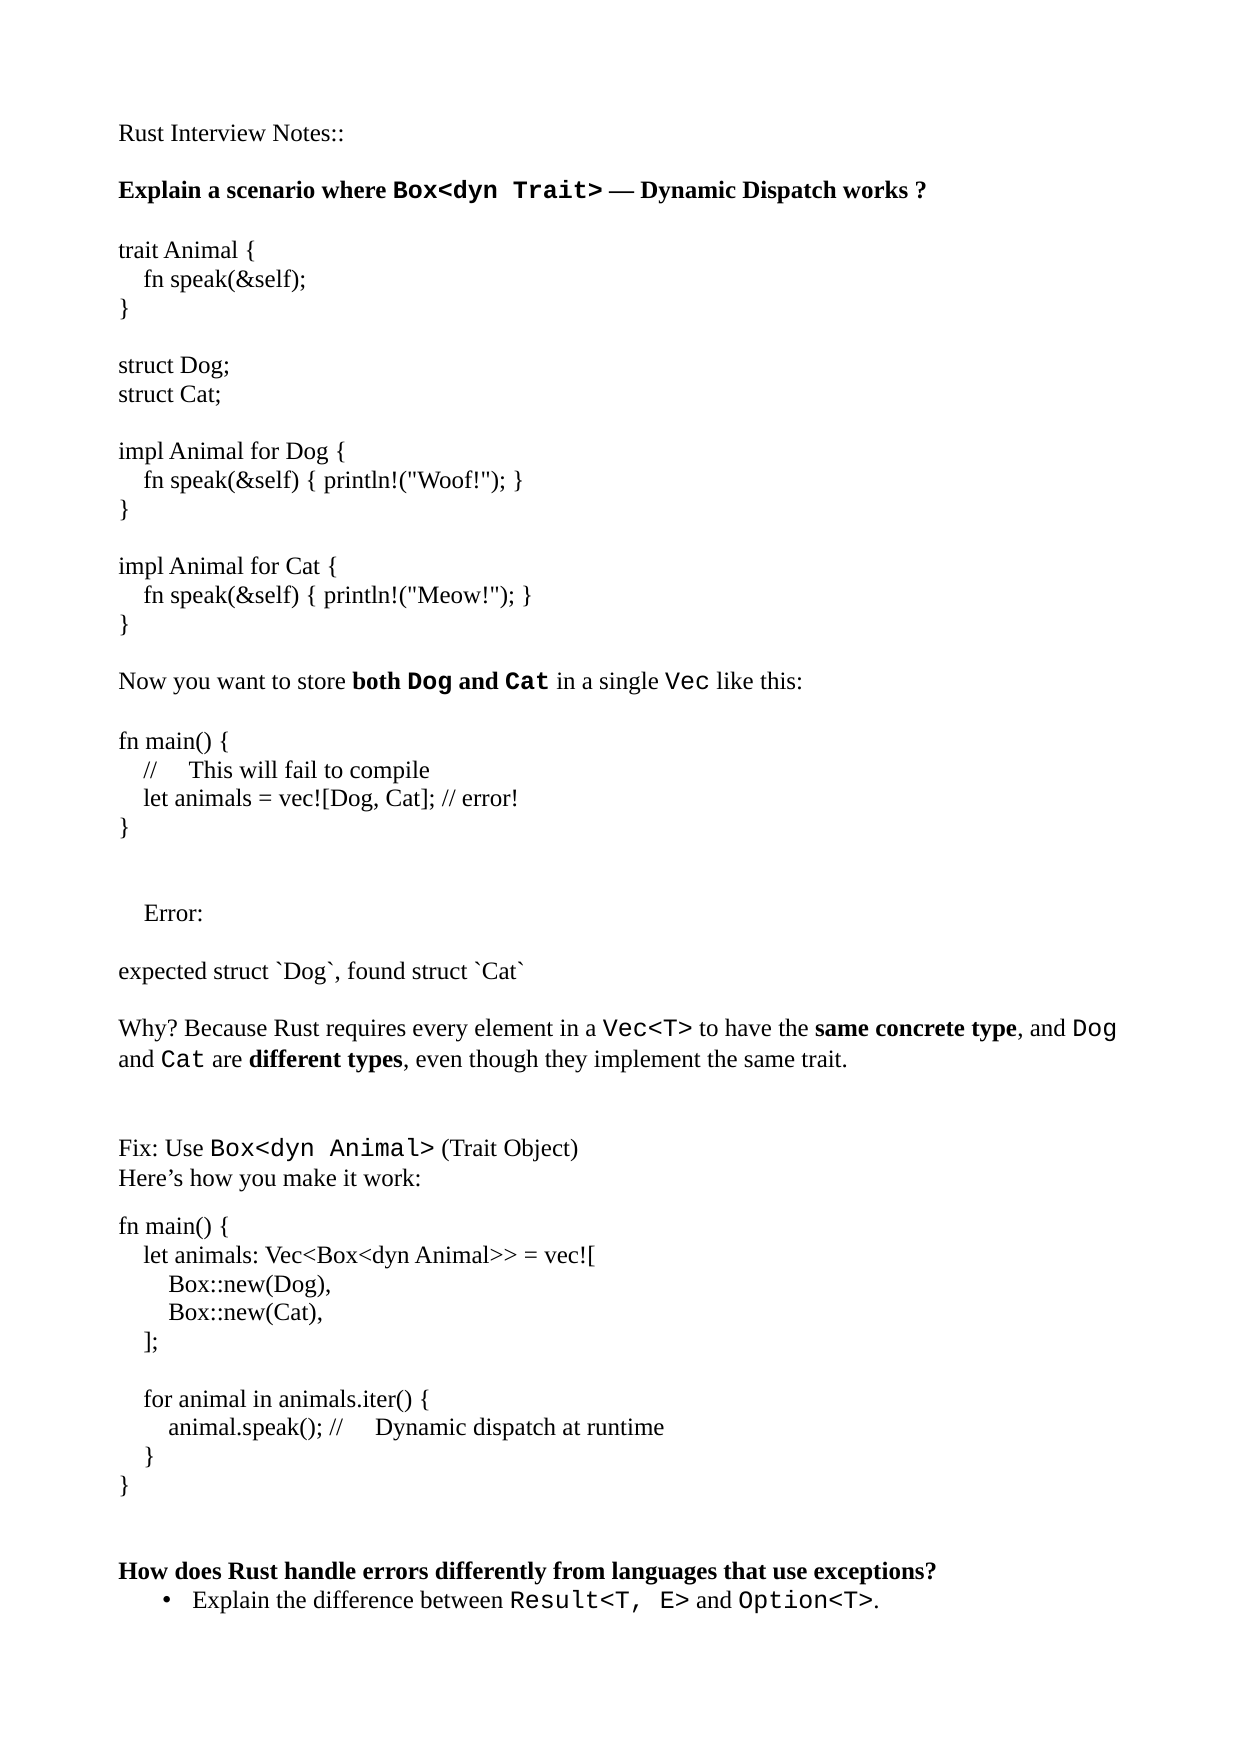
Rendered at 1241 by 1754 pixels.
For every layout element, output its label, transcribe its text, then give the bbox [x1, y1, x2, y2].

text Explain a scenario where Box<dyn Trait> — Dynamic Dispatch works ? [118, 176, 1122, 206]
text // ❌ This will fail to compile [118, 755, 1122, 783]
text impl Animal for Cat { [118, 551, 1122, 580]
text Here’s how you make it work: [118, 1163, 1122, 1192]
text } [118, 609, 1122, 638]
text fn speak(&self) { println!("Meow!"); } [118, 580, 1122, 609]
text fn speak(&self); [118, 264, 1122, 293]
text ]; [118, 1326, 1122, 1355]
text } [118, 1441, 1122, 1470]
text let animals = vec![Dog, Cat]; // error! [118, 783, 1122, 812]
text fn main() { [118, 726, 1122, 755]
text expected struct `Dog`, found struct `Cat` [118, 927, 1122, 985]
text } How does Rust handle errors differently from languages that use exceptions? [118, 1470, 1122, 1585]
text struct Dog; [118, 350, 1122, 379]
text Rust Interview Notes:: [118, 118, 1122, 147]
text animal.speak(); // ✅ Dynamic dispatch at runtime [118, 1412, 1122, 1441]
text impl Animal for Dog { [118, 436, 1122, 465]
text } [118, 293, 1122, 321]
text trait Animal { [118, 206, 1122, 264]
text Box::new(Cat), [118, 1297, 1122, 1326]
list Explain the difference between Result<T, E> and Option<T>. [162, 1585, 1122, 1616]
text Why? Because Rust requires every element in a Vec<T> to have the same concrete type, and Dog and Cat are different types, even though they implement the same trait. Fix: Use Box<dyn Animal> (Trait Object) [118, 1013, 1122, 1163]
text fn main() { [118, 1211, 1122, 1240]
text struct Cat; [118, 379, 1122, 408]
text Box::new(Dog), [118, 1269, 1122, 1297]
text } ❌ Error: [118, 812, 1122, 927]
text for animal in animals.iter() { [118, 1384, 1122, 1412]
text let animals: Vec<Box<dyn Animal>> = vec![ [118, 1240, 1122, 1269]
text } [118, 494, 1122, 523]
text fn speak(&self) { println!("Woof!"); } [118, 465, 1122, 494]
text Now you want to store both Dog and Cat in a single Vec like this: [118, 666, 1122, 697]
